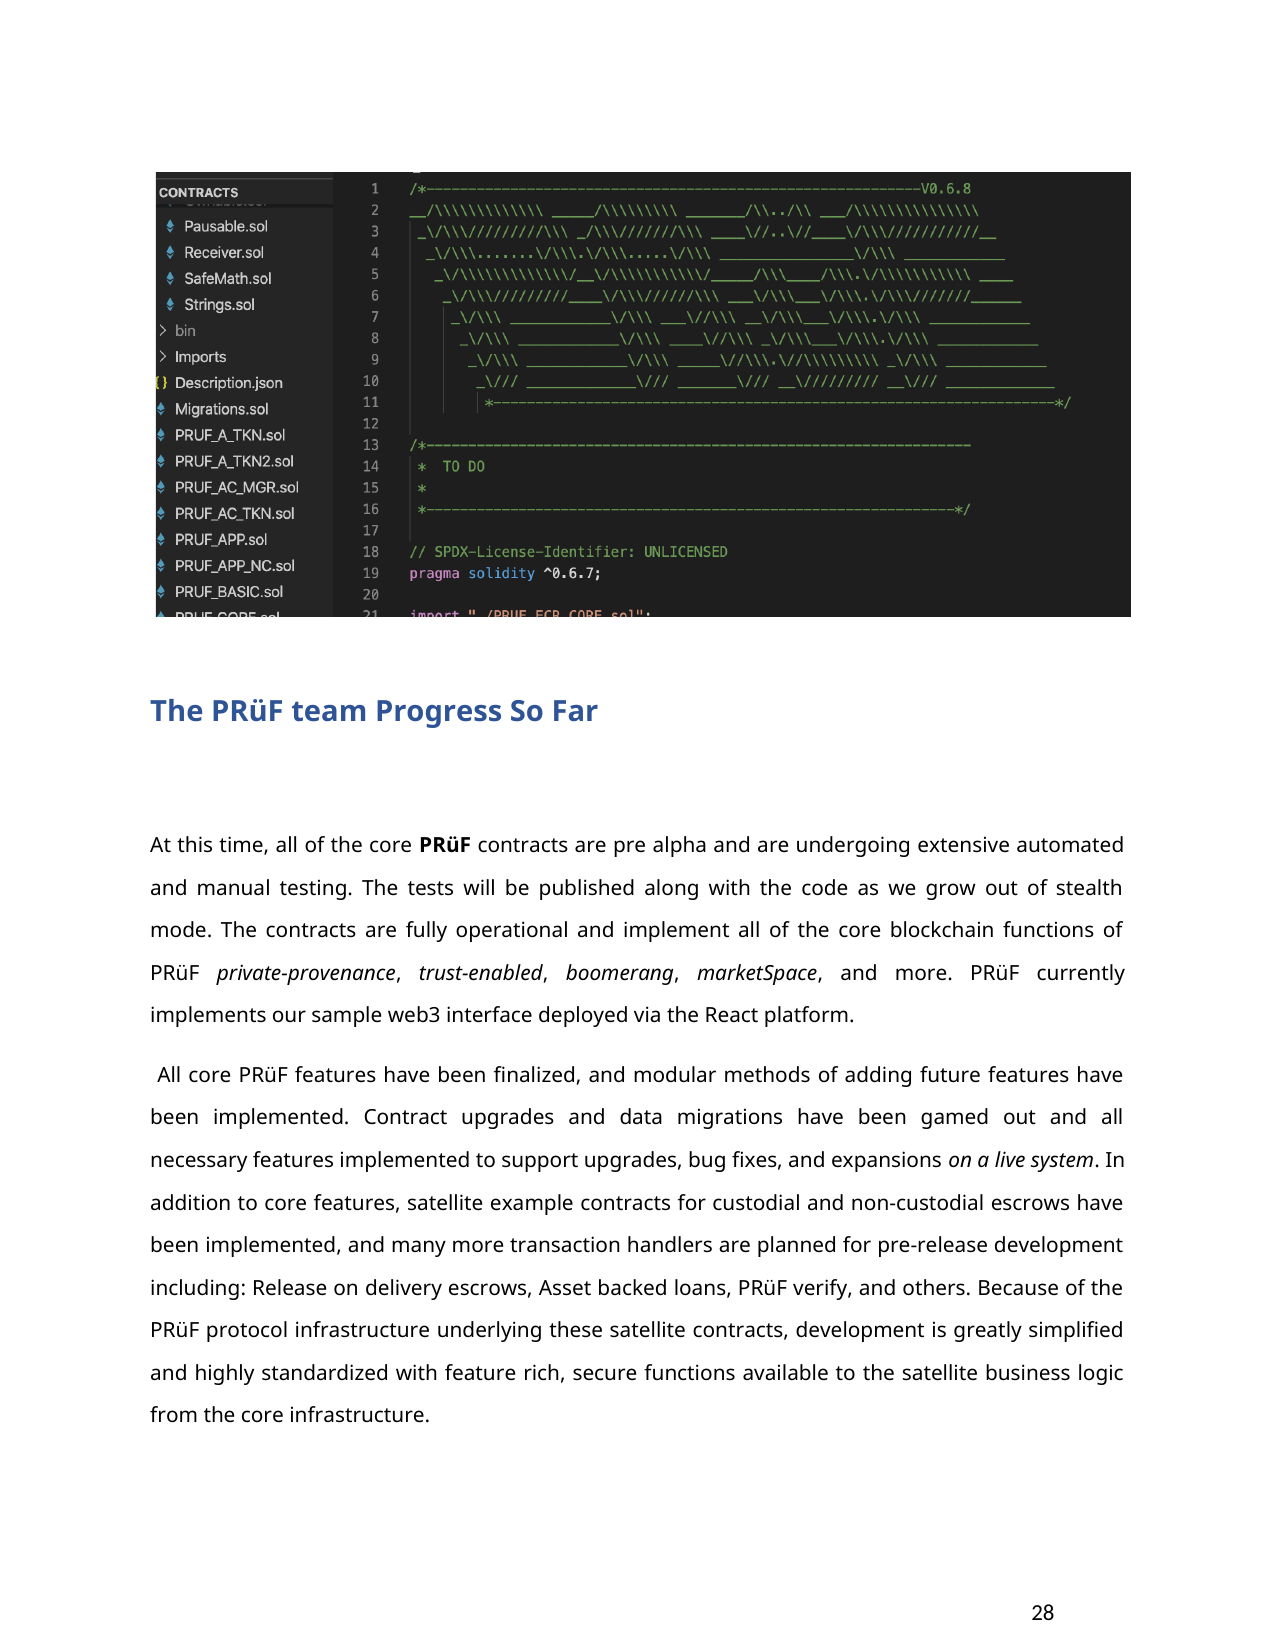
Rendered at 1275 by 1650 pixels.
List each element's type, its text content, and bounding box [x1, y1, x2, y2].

text All core PRüF features have been finalized, and modular methods of adding future features have been implemented. Contract upgrades and data migrations have been gamed out and all necessary features implemented to support upgrades, bug fixes, and expansions on a live system. In addition to core features, satellite example contracts for custodial and non-custodial escrows have been implemented, and many more transaction handlers are planned for pre-release development including: Release on delivery escrows, Asset backed loans, PRüF verify, and others. Because of the PRüF protocol infrastructure underlying these satellite contracts, development is greatly simplified and highly standardized with feature rich, secure functions available to the satellite business logic from the core infrastructure. [150, 1060, 1125, 1429]
picture [155, 172, 1131, 617]
text The PRüF team Progress So Far [150, 690, 1125, 730]
text At this time, all of the core PRüF contracts are pre alpha and are undergoing extensive automated and manual testing. The tests will be published along with the code as we grow out of stealth mode. The contracts are fully operational and implement all of the core blockchain functions of PRüF private-provenance, trust-enabled, boomerang, marketSpace, and more. PRüF currently implements our sample web3 interface deployed via the React platform. [150, 830, 1125, 1029]
